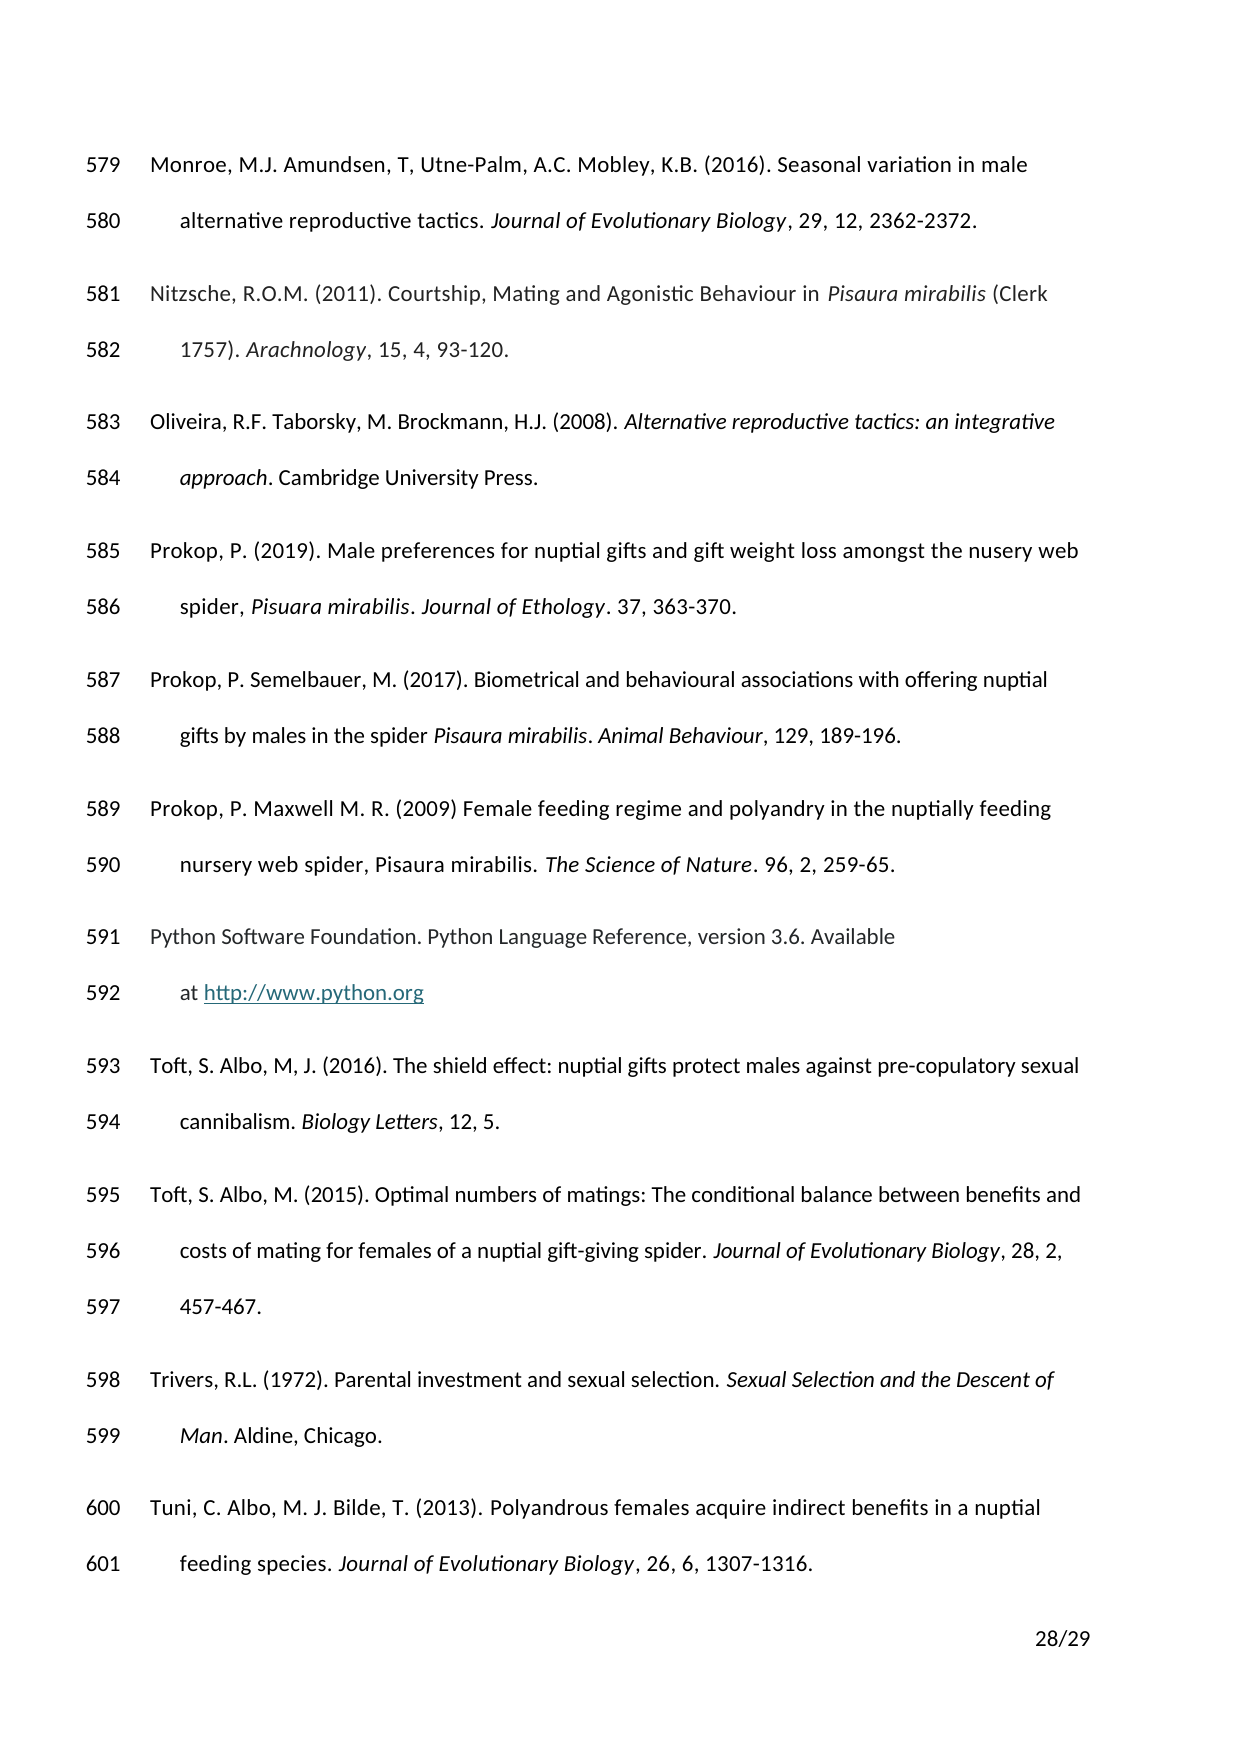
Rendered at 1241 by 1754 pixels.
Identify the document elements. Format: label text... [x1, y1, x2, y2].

text Monroe, M.J. Amundsen, T, Utne-Palm, A.C. Mobley, K.B. (2016). Seasonal variation in male alternative reproductive tactics. Journal of Evolutionary Biology, 29, 12, 2362-2372. [150, 150, 1090, 234]
text Oliveira, R.F. Taborsky, M. Brockmann, H.J. (2008). Alternative reproductive tactics: an integrative approach. Cambridge University Press. [150, 407, 1090, 492]
text Prokop, P. Maxwell M. R. (2009) Female feeding regime and polyandry in the nuptially feeding nursery web spider, Pisaura mirabilis. The Science of Nature. 96, 2, 259-65. [150, 794, 1090, 878]
text Prokop, P. (2019). Male preferences for nuptial gifts and gift weight loss amongst the nusery web spider, Pisuara mirabilis. Journal of Ethology. 37, 363-370. [150, 536, 1090, 620]
text Python Software Foundation. Python Language Reference, version 3.6. Available at http://www.python.org [150, 922, 1090, 1007]
text Trivers, R.L. (1972). Parental investment and sexual selection. Sexual Selection and the Descent of Man. Aldine, Chicago. [150, 1365, 1090, 1449]
text Prokop, P. Semelbauer, M. (2017). Biometrical and behavioural associations with offering nuptial gifts by males in the spider Pisaura mirabilis. Animal Behaviour, 129, 189-196. [150, 665, 1090, 749]
text Toft, S. Albo, M, J. (2016). The shield effect: nuptial gifts protect males against pre-copulatory sexual cannibalism. Biology Letters, 12, 5. [150, 1051, 1090, 1135]
text Nitzsche, R.O.M. (2011). Courtship, Mating and Agonistic Behaviour in Pisaura mirabilis (Clerk 1757). Arachnology, 15, 4, 93-120. [150, 279, 1090, 363]
text Tuni, C. Albo, M. J. Bilde, T. (2013). Polyandrous females acquire indirect benefits in a nuptial feeding species. Journal of Evolutionary Biology, 26, 6, 1307-1316. [150, 1493, 1090, 1578]
text Toft, S. Albo, M. (2015). Optimal numbers of matings: The conditional balance between benefits and costs of mating for females of a nuptial gift-giving spider. Journal of Evolutionary Biology, 28, 2, 457-467. [150, 1180, 1090, 1320]
